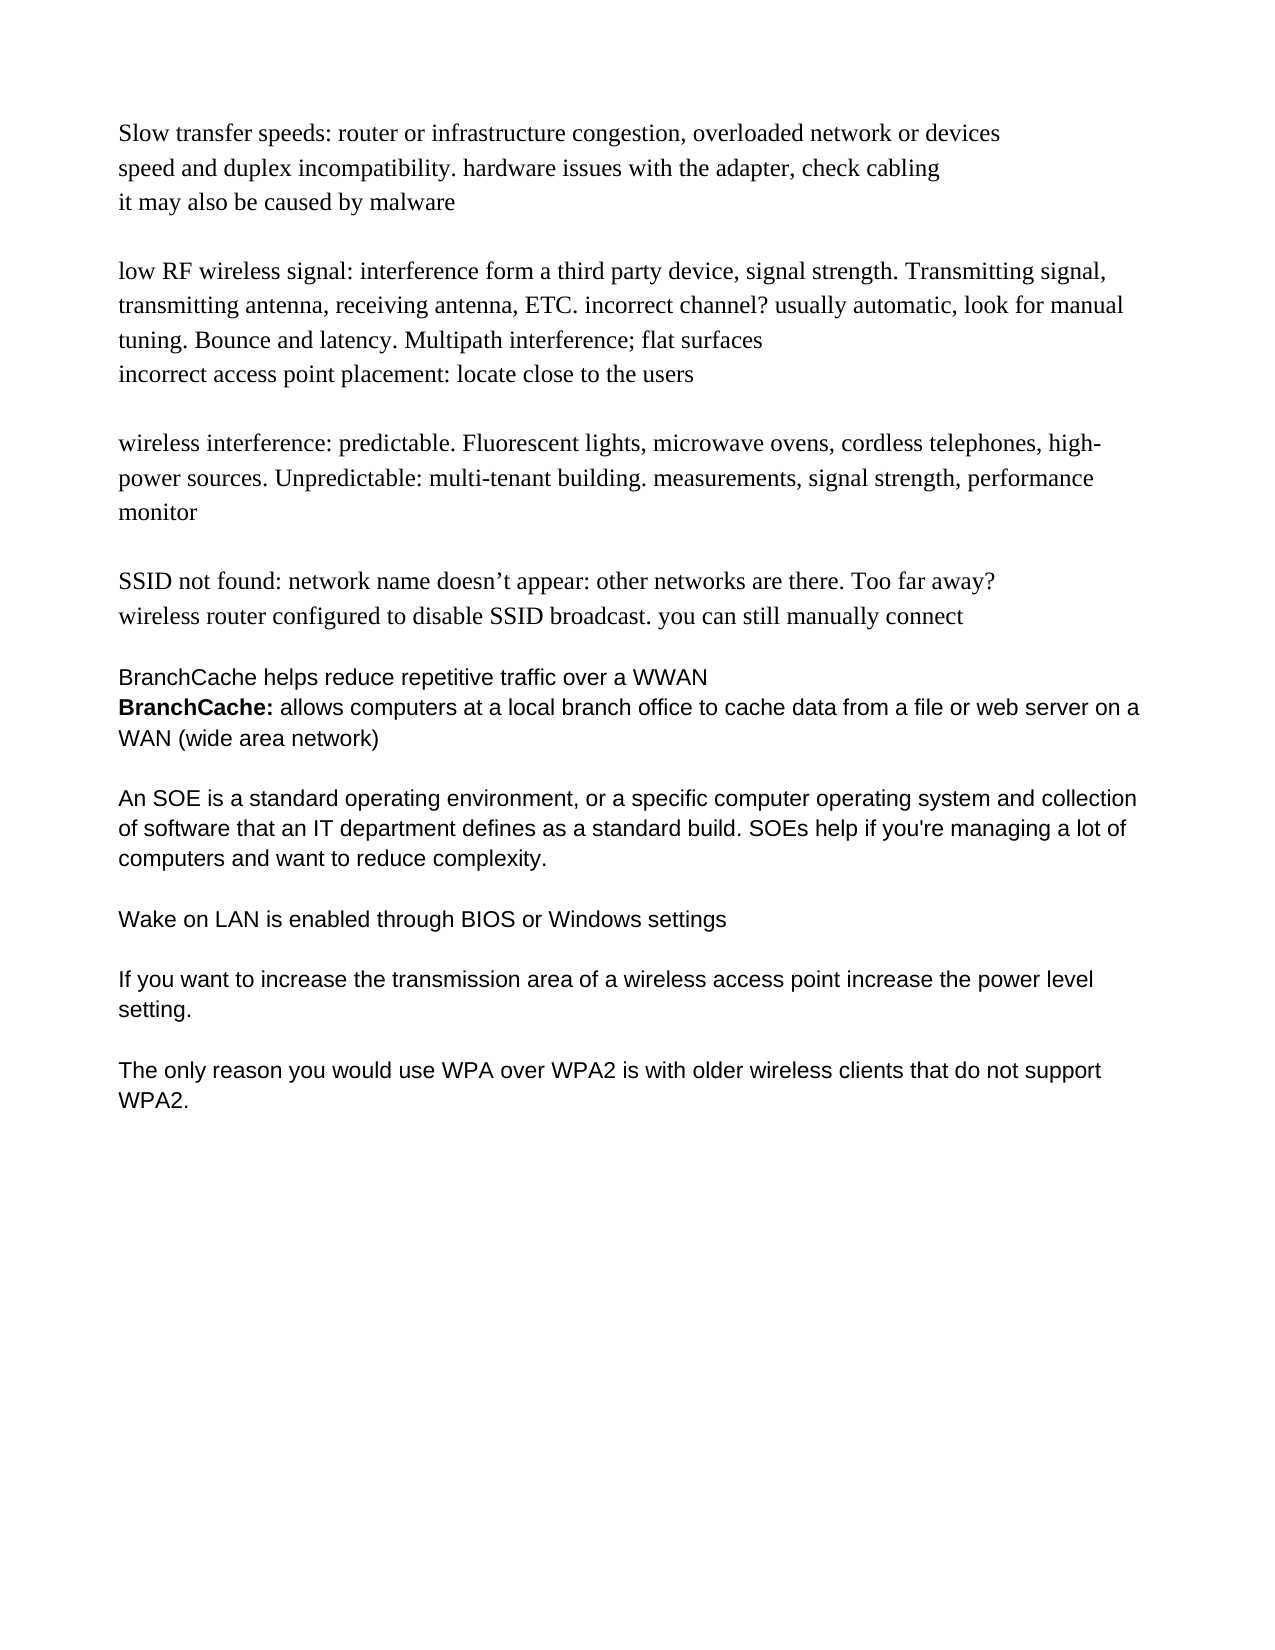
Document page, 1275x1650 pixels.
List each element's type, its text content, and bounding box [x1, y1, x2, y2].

text wireless interference: predictable. Fluorescent lights, microwave ovens, cordless telephones, high-power sources. Unpredictable: multi-tenant building. measurements, signal strength, performance monitor [118, 428, 1157, 526]
text An SOE is a standard operating environment, or a specific computer operating system and collection of software that an IT department defines as a standard build. SOEs help if you're managing a lot of computers and want to reduce complexity. [118, 785, 1157, 872]
text Wake on LAN is enabled through BIOS or Windows settings [118, 906, 1157, 932]
text wireless router configured to disable SSID broadcast. you can still manually connect [118, 601, 1157, 629]
text BranchCache helps reduce repetitive traffic over a WWAN [118, 664, 1157, 690]
text low RF wireless signal: interference form a third party device, signal strength. Transmitting signal, transmitting antenna, receiving antenna, ETC. incorrect channel? usually automatic, look for manual tuning. Bounce and latency. Multipath interference; flat surfaces [118, 256, 1157, 354]
text If you want to increase the transmission area of a wireless access point increase the power level setting. [118, 966, 1157, 1023]
text it may also be caused by malware [118, 187, 1157, 216]
text SSID not found: network name doesn’t appear: other networks are there. Too far away? [118, 566, 1157, 595]
text Slow transfer speeds: router or infrastructure congestion, overloaded network or devices [118, 118, 1157, 147]
text incorrect access point placement: locate close to the users [118, 359, 1157, 388]
text BranchCache: allows computers at a local branch office to cache data from a file or web server on a WAN (wide area network) [118, 694, 1157, 751]
text speed and duplex incompatibility. hardware issues with the adapter, check cabling [118, 153, 1157, 181]
text The only reason you would use WPA over WPA2 is with older wireless clients that do not support WPA2. [118, 1057, 1157, 1113]
